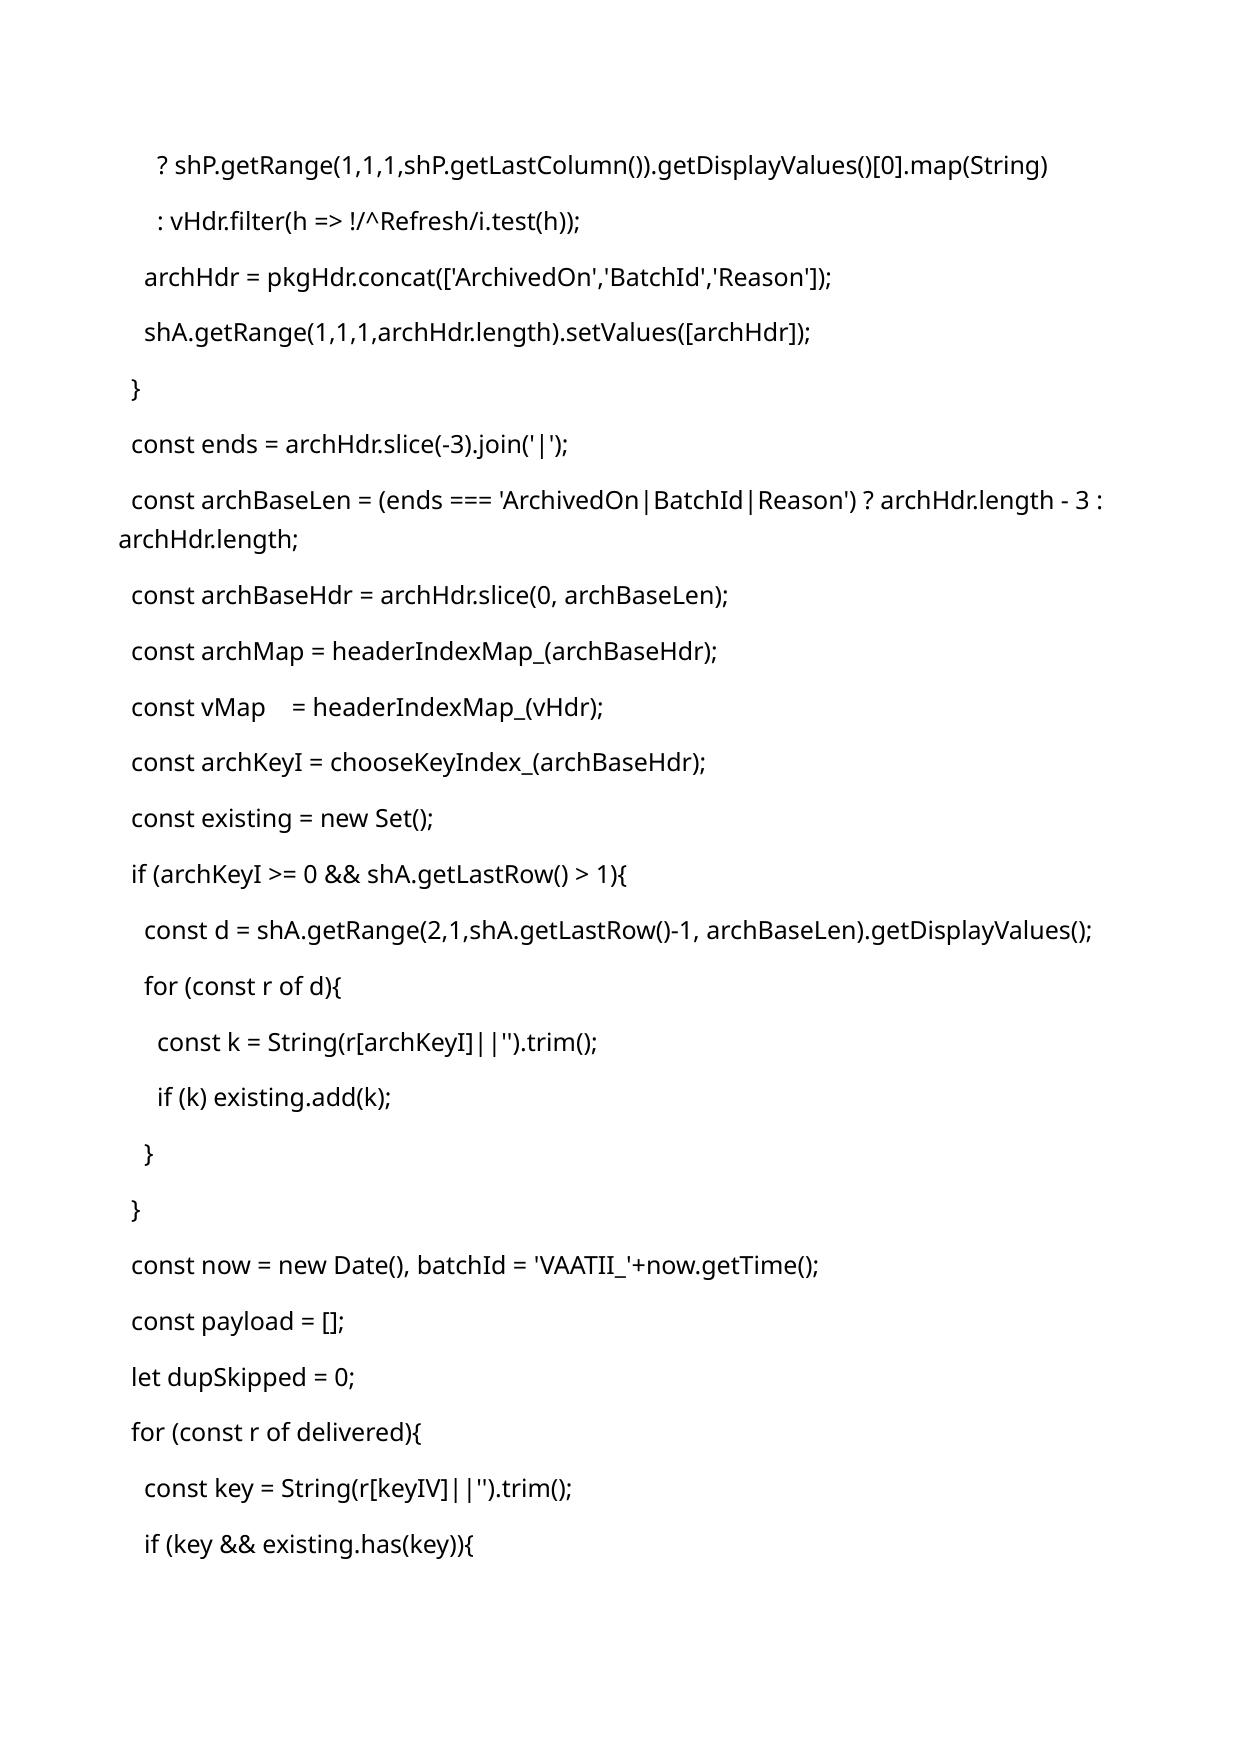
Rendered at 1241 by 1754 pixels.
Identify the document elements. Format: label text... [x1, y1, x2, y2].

text const d = shA.getRange(2,1,shA.getLastRow()-1, archBaseLen).getDisplayValues(); [118, 913, 1122, 947]
text const payload = []; [118, 1303, 1122, 1337]
text const k = String(r[archKeyI]||'').trim(); [118, 1024, 1122, 1058]
text const vMap = headerIndexMap_(vHdr); [118, 689, 1122, 723]
text : vHdr.filter(h => !/^Refresh/i.test(h)); [118, 203, 1122, 237]
text let dupSkipped = 0; [118, 1359, 1122, 1393]
text for (const r of delivered){ [118, 1415, 1122, 1449]
text ? shP.getRange(1,1,1,shP.getLastColumn()).getDisplayValues()[0].map(String) [118, 148, 1122, 182]
text archHdr = pkgHdr.concat(['ArchivedOn','BatchId','Reason']); [118, 259, 1122, 293]
text const key = String(r[keyIV]||'').trim(); [118, 1471, 1122, 1505]
text if (k) existing.add(k); [118, 1080, 1122, 1114]
text } [118, 1192, 1122, 1226]
text const archBaseHdr = archHdr.slice(0, archBaseLen); [118, 578, 1122, 612]
text const archKeyI = chooseKeyIndex_(archBaseHdr); [118, 745, 1122, 779]
text shA.getRange(1,1,1,archHdr.length).setValues([archHdr]); [118, 315, 1122, 349]
text } [118, 1136, 1122, 1170]
text if (key && existing.has(key)){ [118, 1527, 1122, 1561]
text if (archKeyI >= 0 && shA.getLastRow() > 1){ [118, 857, 1122, 891]
text const archBaseLen = (ends === 'ArchivedOn|BatchId|Reason') ? archHdr.length - 3 : archHdr.length; [118, 483, 1122, 556]
text const now = new Date(), batchId = 'VAATII_'+now.getTime(); [118, 1248, 1122, 1282]
text const archMap = headerIndexMap_(archBaseHdr); [118, 633, 1122, 667]
text } [118, 371, 1122, 405]
text for (const r of d){ [118, 968, 1122, 1002]
text const ends = archHdr.slice(-3).join('|'); [118, 427, 1122, 461]
text const existing = new Set(); [118, 801, 1122, 835]
